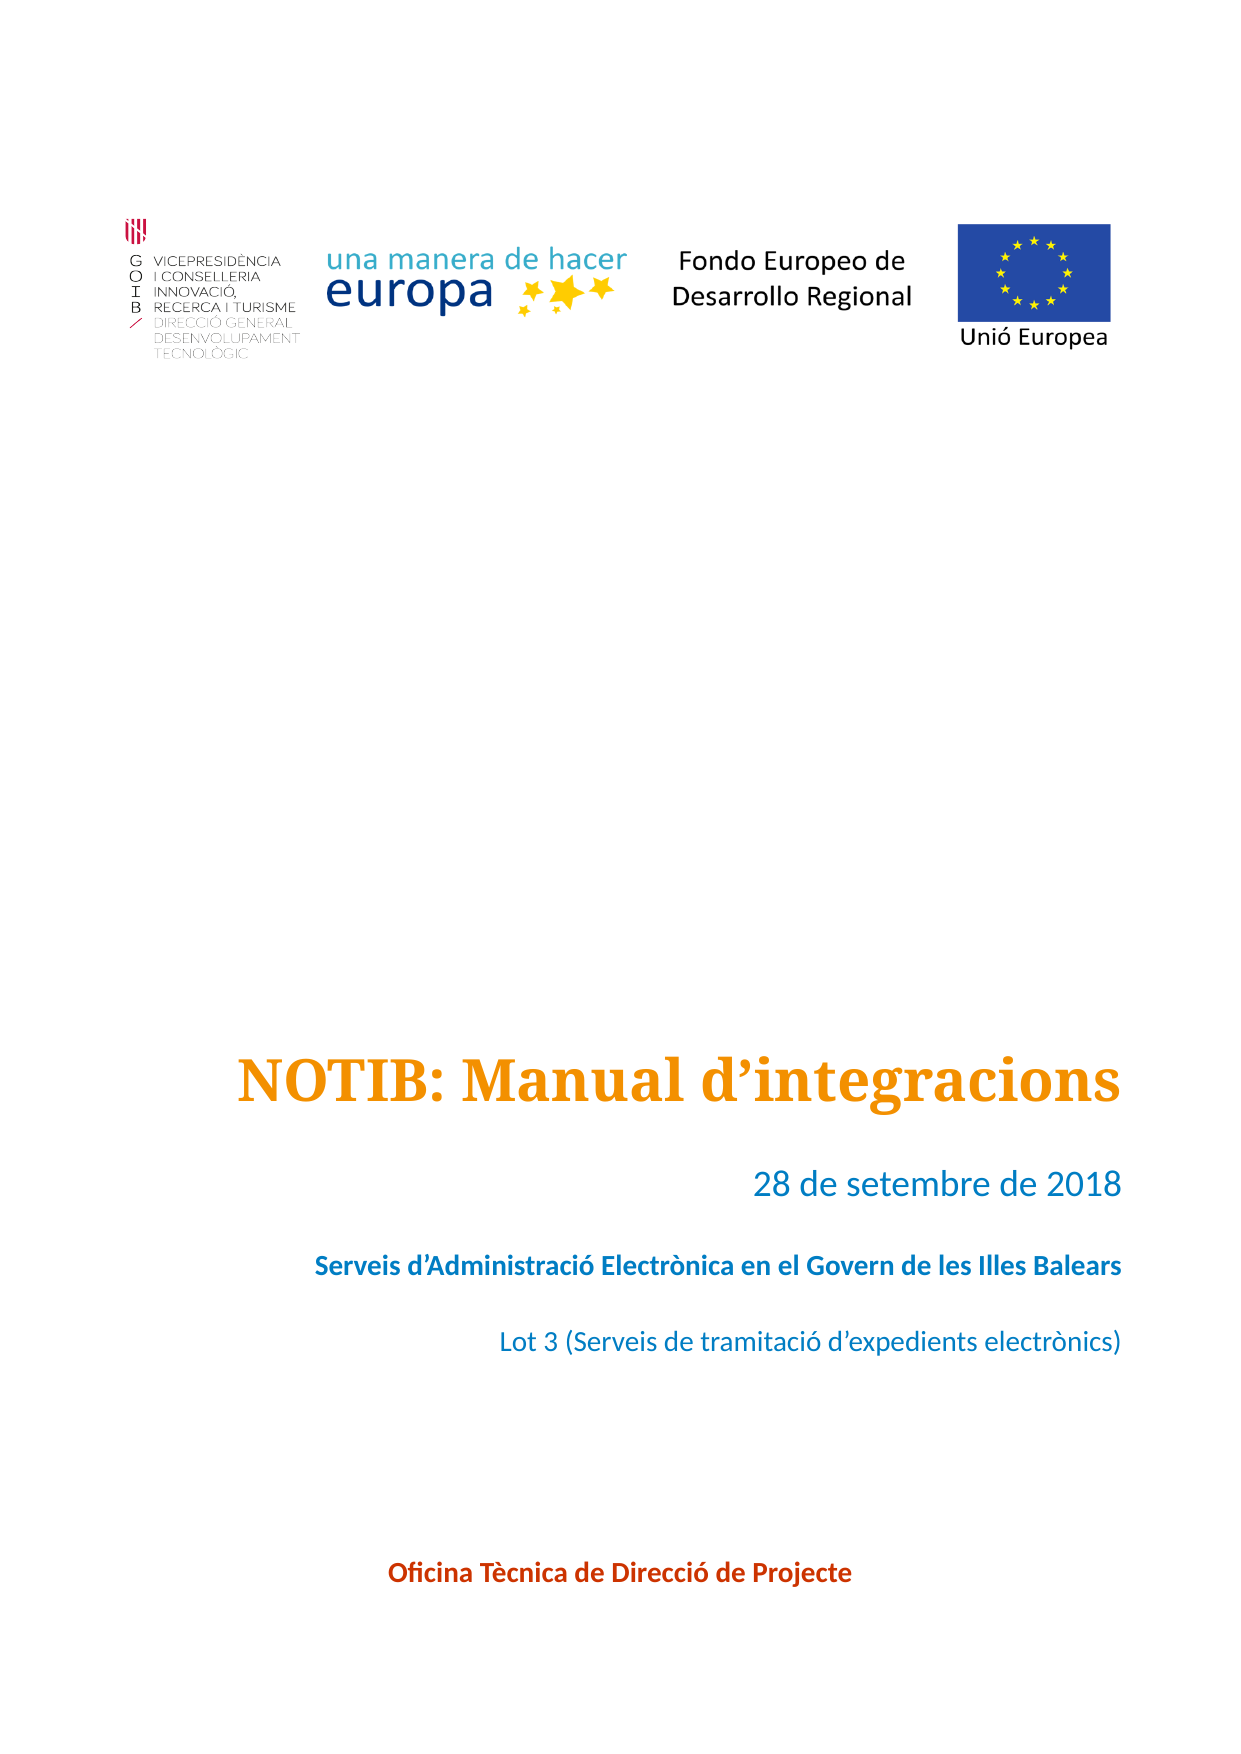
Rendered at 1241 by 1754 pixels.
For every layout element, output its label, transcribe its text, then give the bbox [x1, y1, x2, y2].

picture [321, 214, 1122, 363]
picture [118, 214, 308, 363]
text Serveis d’Administració Electrònica en el Govern de les Illes Balears [118, 1247, 1122, 1282]
text Lot 3 (Serveis de tramitació d’expedients electrònics) [118, 1323, 1122, 1359]
text 28 de setembre de 2018 [118, 1159, 1122, 1205]
text NOTIB: Manual d’integracions [118, 1039, 1122, 1118]
text Oficina Tècnica de Direcció de Projecte [118, 1554, 1122, 1590]
